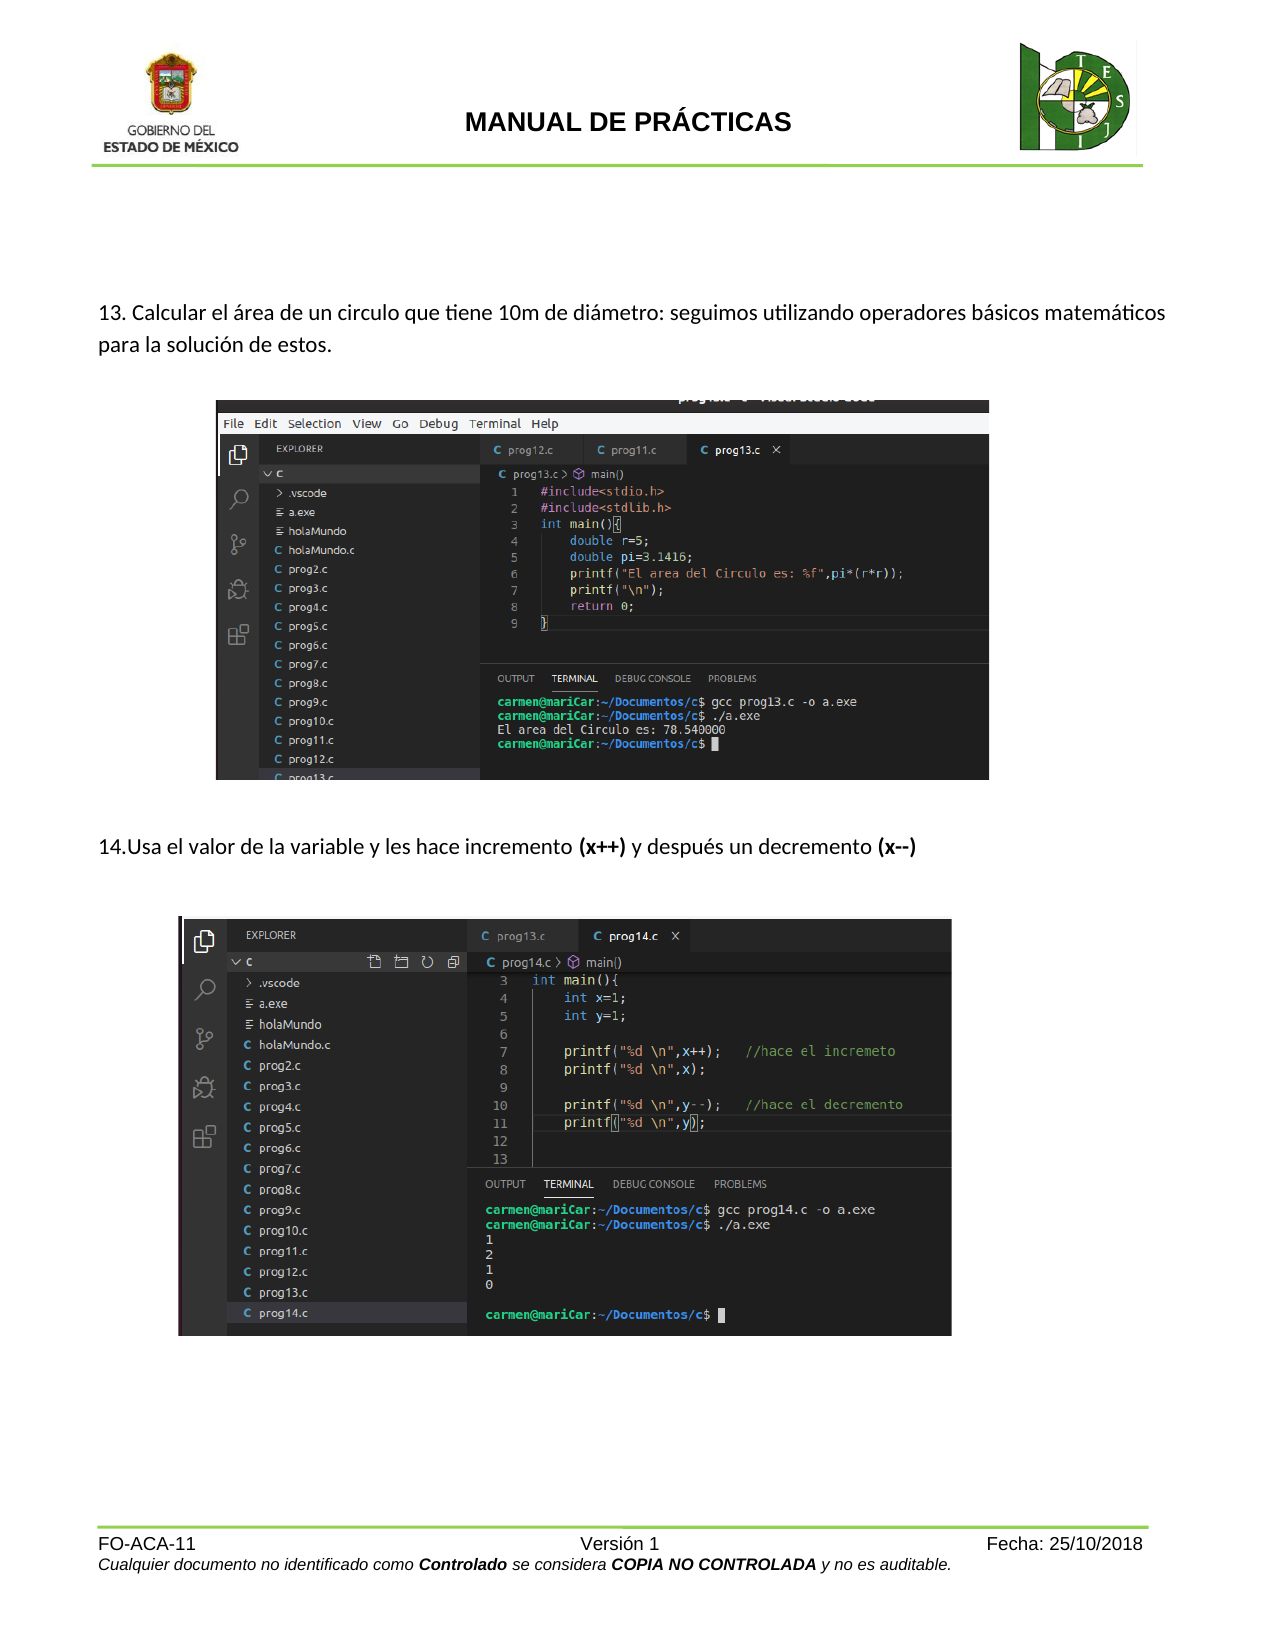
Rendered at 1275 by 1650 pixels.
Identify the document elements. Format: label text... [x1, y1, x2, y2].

text 14.Usa el valor de la variable y les hace incremento (x++) y después un decremento (x--) [98, 832, 1183, 860]
picture [215, 400, 990, 780]
picture [1018, 41, 1137, 157]
text 13. Calcular el área de un circulo que tiene 10m de diámetro: seguimos utilizando operadores básicos matemáticos para la solución de estos. [98, 298, 1183, 358]
picture [95, 42, 241, 161]
picture [178, 916, 952, 1336]
